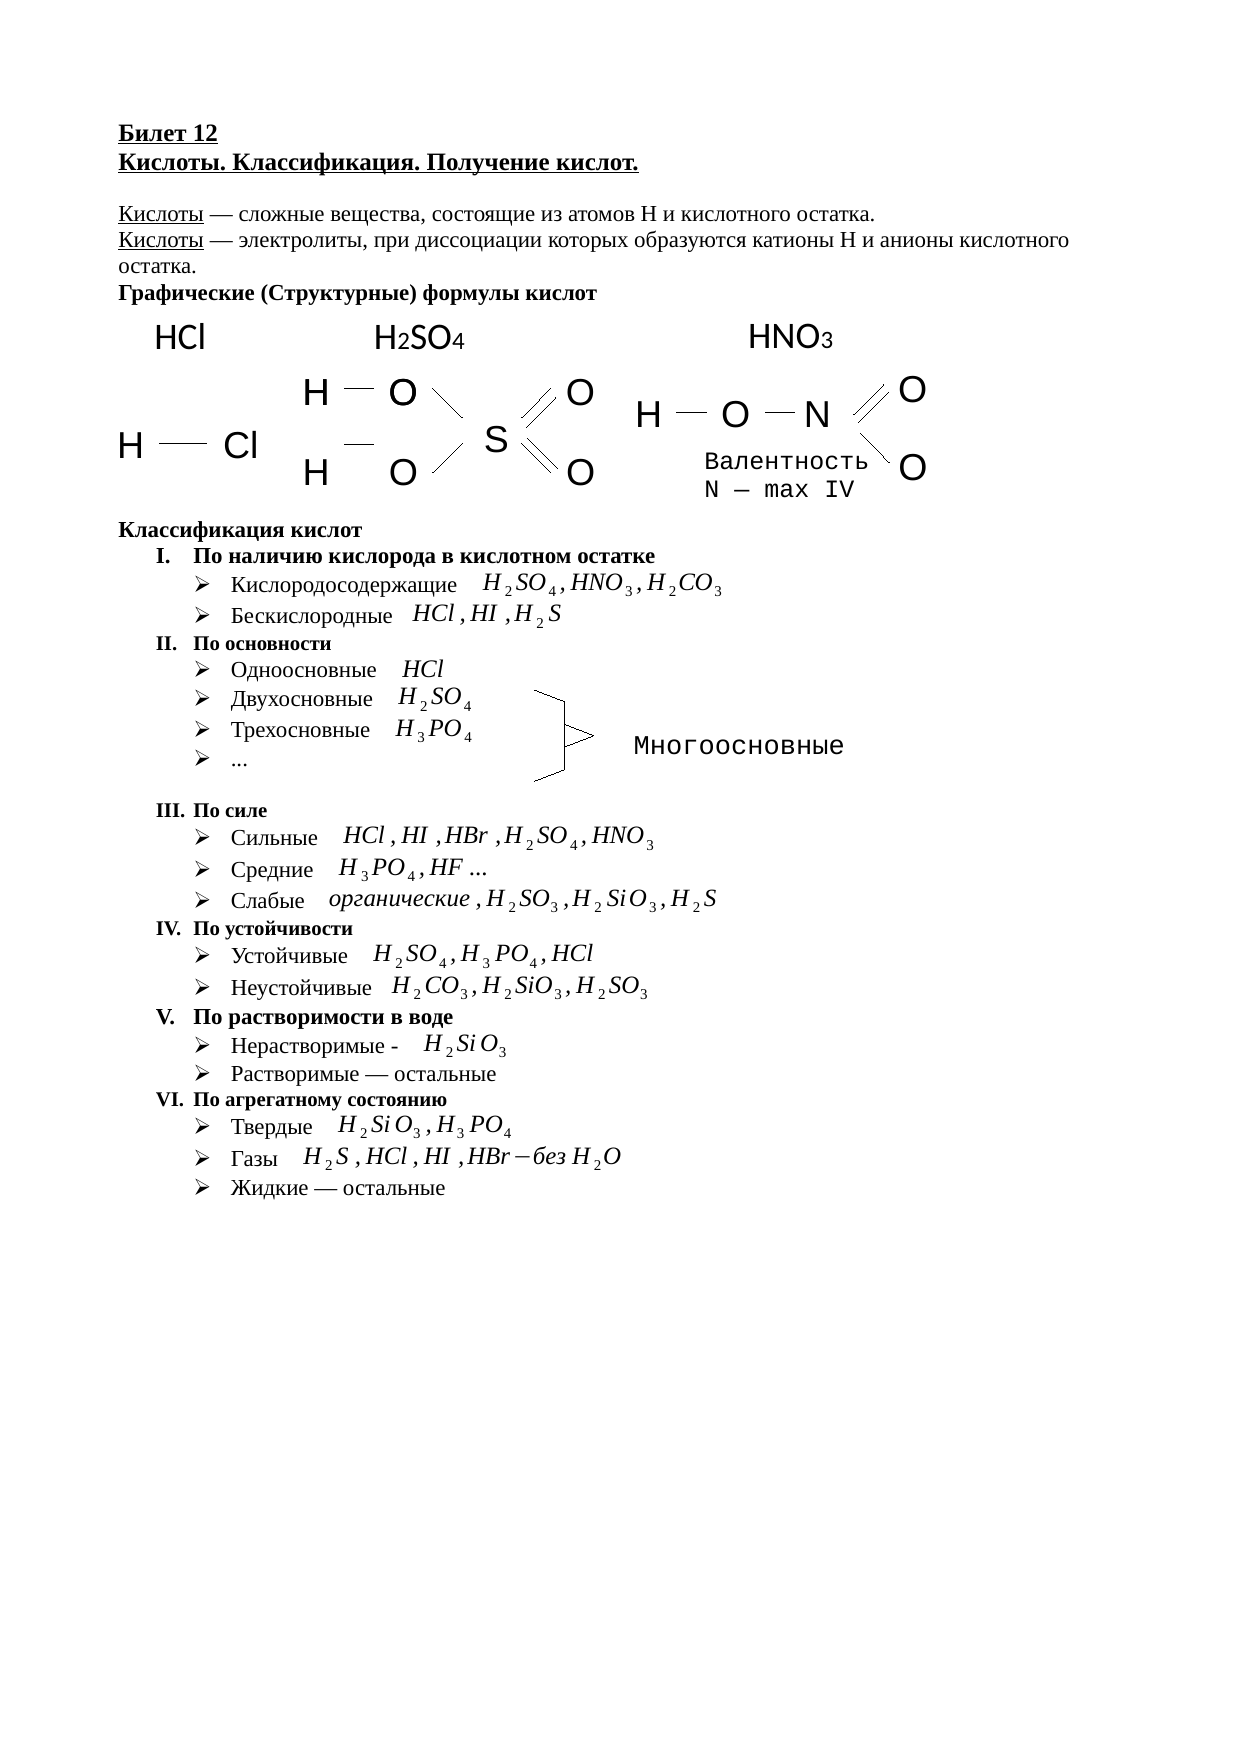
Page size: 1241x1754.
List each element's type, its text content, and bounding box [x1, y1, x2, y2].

list Газы [193, 1142, 1122, 1173]
text Графические (Структурные) формулы кислот [118, 279, 1122, 305]
text Кислоты. Классификация. Получение кислот. [118, 147, 1122, 176]
list Кислородосодержащие [193, 569, 1122, 600]
list Растворимые — остальные [193, 1061, 1122, 1087]
text Кислоты — электролиты, при диссоциации которых образуются катионы Н и анионы кислотного остатка. [118, 226, 1122, 279]
list По основности [156, 631, 1122, 655]
list Устойчивые [193, 940, 1122, 971]
list По агрегатному состоянию [156, 1087, 1122, 1111]
text Классификация кислот [118, 516, 1122, 542]
list Двухосновные [193, 683, 1122, 714]
list Средние [193, 853, 1122, 885]
list Одноосновные [193, 655, 1122, 683]
text Билет 12 [118, 118, 1122, 147]
list Жидкие — остальные [193, 1173, 1122, 1200]
list Бескислородные [193, 600, 1122, 631]
list [565, 714, 1122, 745]
list Сильные [193, 822, 1122, 853]
list По устойчивости [156, 916, 1122, 940]
text Кислоты — сложные вещества, состоящие из атомов Н и кислотного остатка. [118, 200, 1122, 226]
list Слабые [193, 885, 1122, 916]
list По силе [156, 798, 1122, 822]
list Неустойчивые [193, 971, 1122, 1003]
list По наличию кислорода в кислотном остатке [156, 542, 1122, 569]
list Нерастворимые - [193, 1029, 1122, 1061]
list Твердые [193, 1111, 1122, 1142]
list ... [193, 745, 1122, 772]
list Трехосновные [193, 714, 564, 745]
list По растворимости в воде [156, 1003, 1122, 1029]
